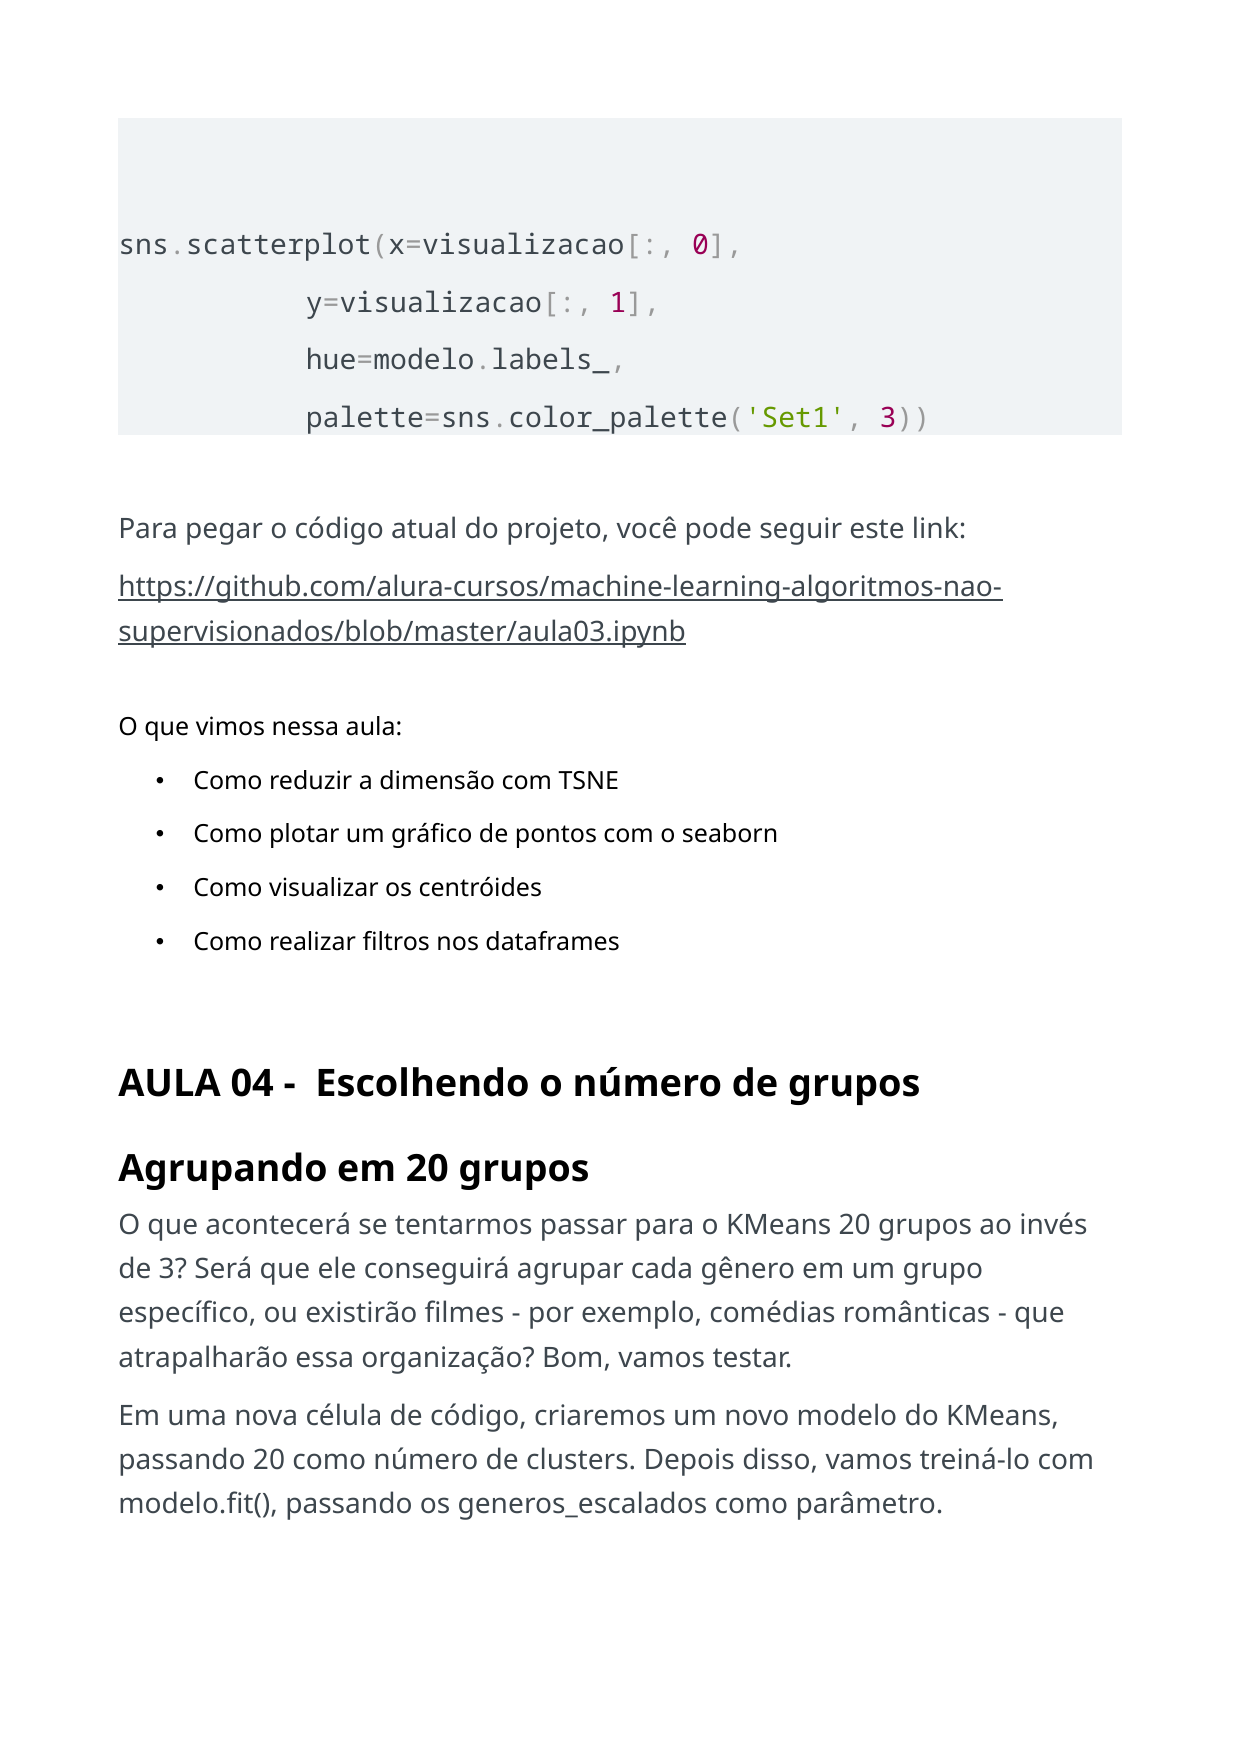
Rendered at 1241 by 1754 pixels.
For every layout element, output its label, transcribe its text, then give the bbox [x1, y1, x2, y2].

list Como visualizar os centróides [156, 870, 1122, 904]
text https://github.com/alura-cursos/machine-learning-algoritmos-nao-supervisionados/blob/master/aula03.ipynb [118, 567, 1122, 649]
list Como realizar filtros nos dataframes [156, 924, 1122, 958]
text palette=sns.color_palette('Set1', 3)) [118, 397, 1122, 435]
subtitle AULA 04 - Escolhendo o número de grupos [118, 1056, 1122, 1108]
text y=visualizacao[:, 1], [118, 282, 1122, 320]
text hue=modelo.labels_, [118, 339, 1122, 378]
subtitle Agrupando em 20 grupos [118, 1141, 1122, 1192]
list Como plotar um gráfico de pontos com o seaborn [156, 816, 1122, 850]
text O que acontecerá se tentarmos passar para o KMeans 20 grupos ao invés de 3? Será que ele conseguirá agrupar cada gênero em um grupo específico, ou existirão filmes - por exemplo, comédias românticas - que atrapalharão essa organização? Bom, vamos testar. [118, 1205, 1122, 1375]
text Para pegar o código atual do projeto, você pode seguir este link: [118, 508, 1122, 546]
text sns.scatterplot(x=visualizacao[:, 0], [118, 224, 1122, 263]
text Em uma nova célula de código, criaremos um novo modelo do KMeans, passando 20 como número de clusters. Depois disso, vamos treiná-lo com modelo.fit(), passando os generos_escalados como parâmetro. [118, 1396, 1122, 1522]
list Como reduzir a dimensão com TSNE [156, 762, 1122, 796]
text O que vimos nessa aula: [118, 709, 1122, 743]
